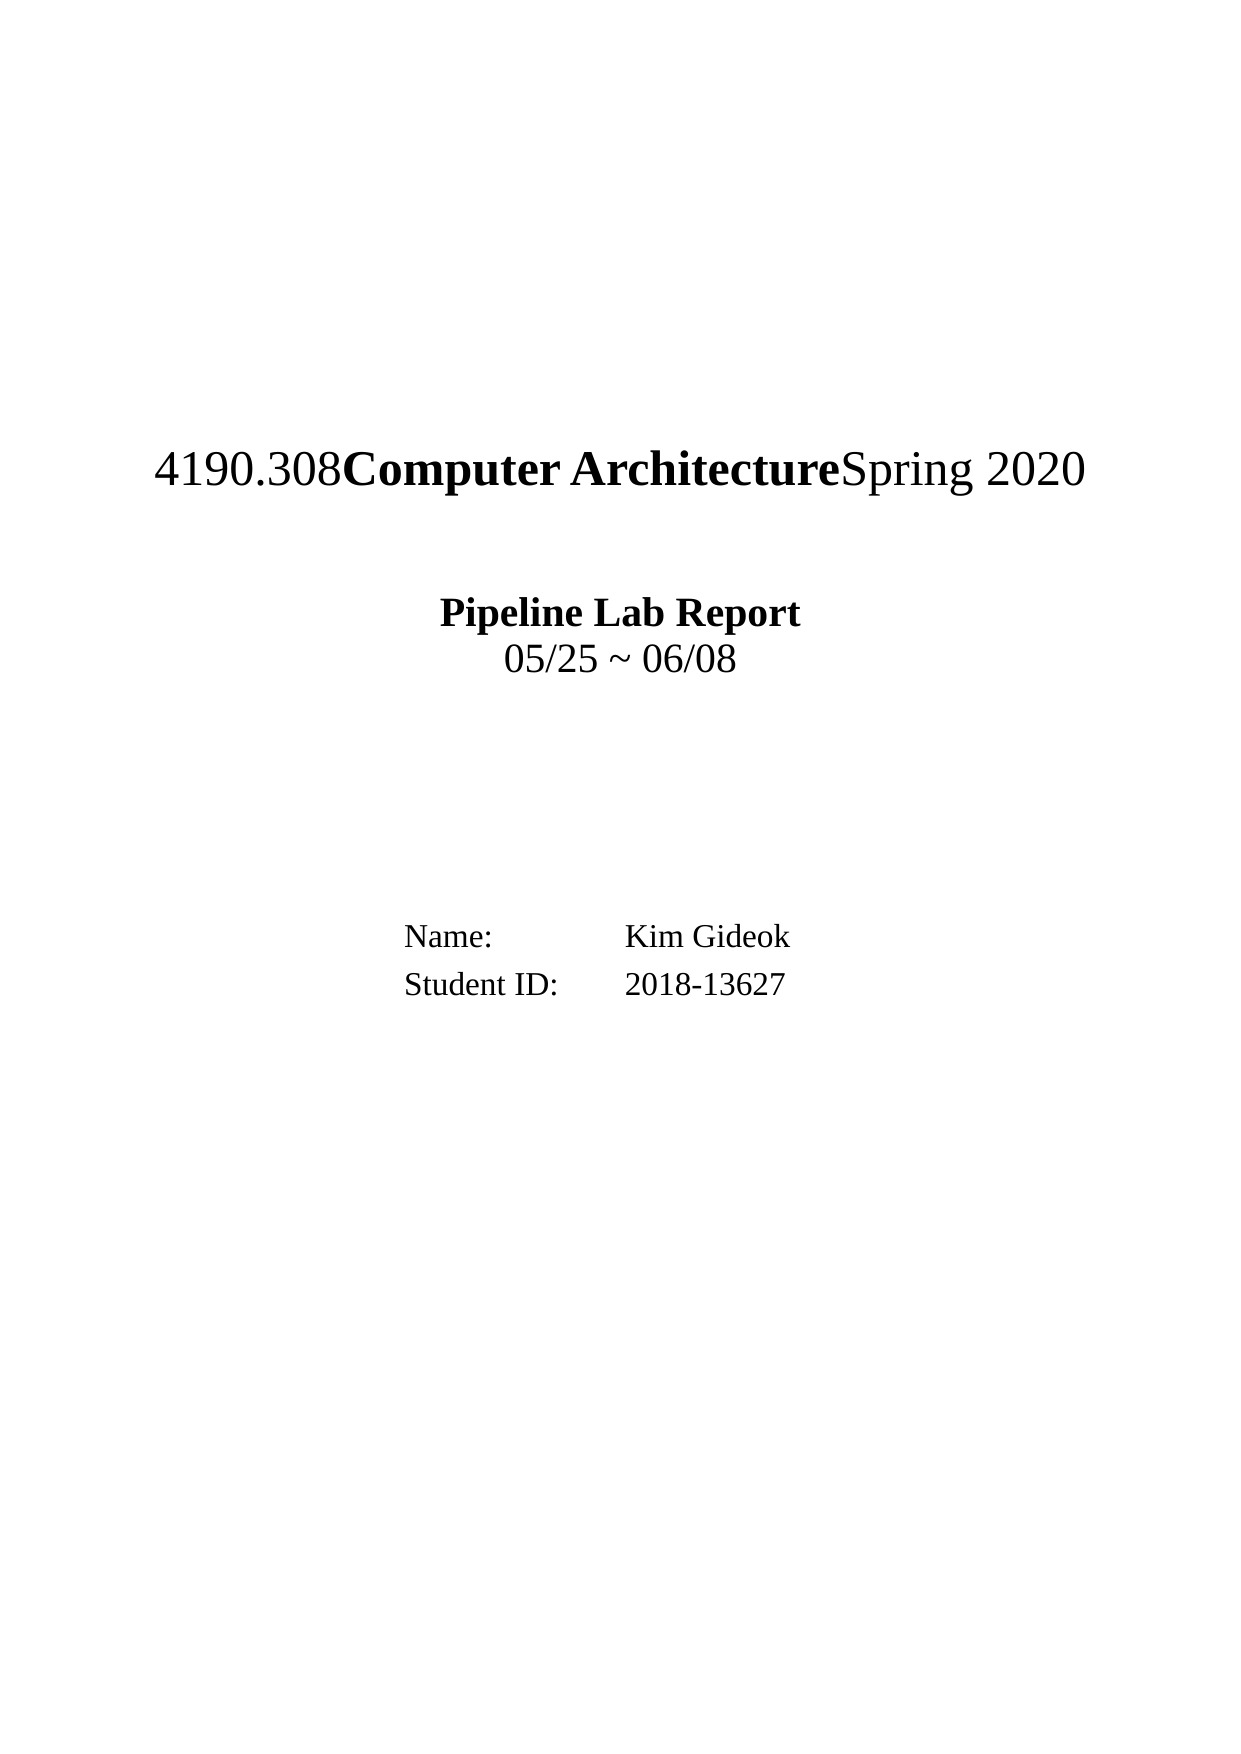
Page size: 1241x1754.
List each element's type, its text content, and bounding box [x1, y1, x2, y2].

table_header Kim Gideok [619, 912, 1121, 960]
text 4190.308Computer ArchitectureSpring 2020 [118, 441, 1122, 496]
table_cell Student ID: [117, 960, 619, 1008]
text Pipeline Lab Report [118, 589, 1122, 635]
text 05/25 ~ 06/08 [118, 635, 1122, 681]
table_header Name: [117, 912, 619, 960]
table_cell 2018-13627 [619, 960, 1121, 1008]
